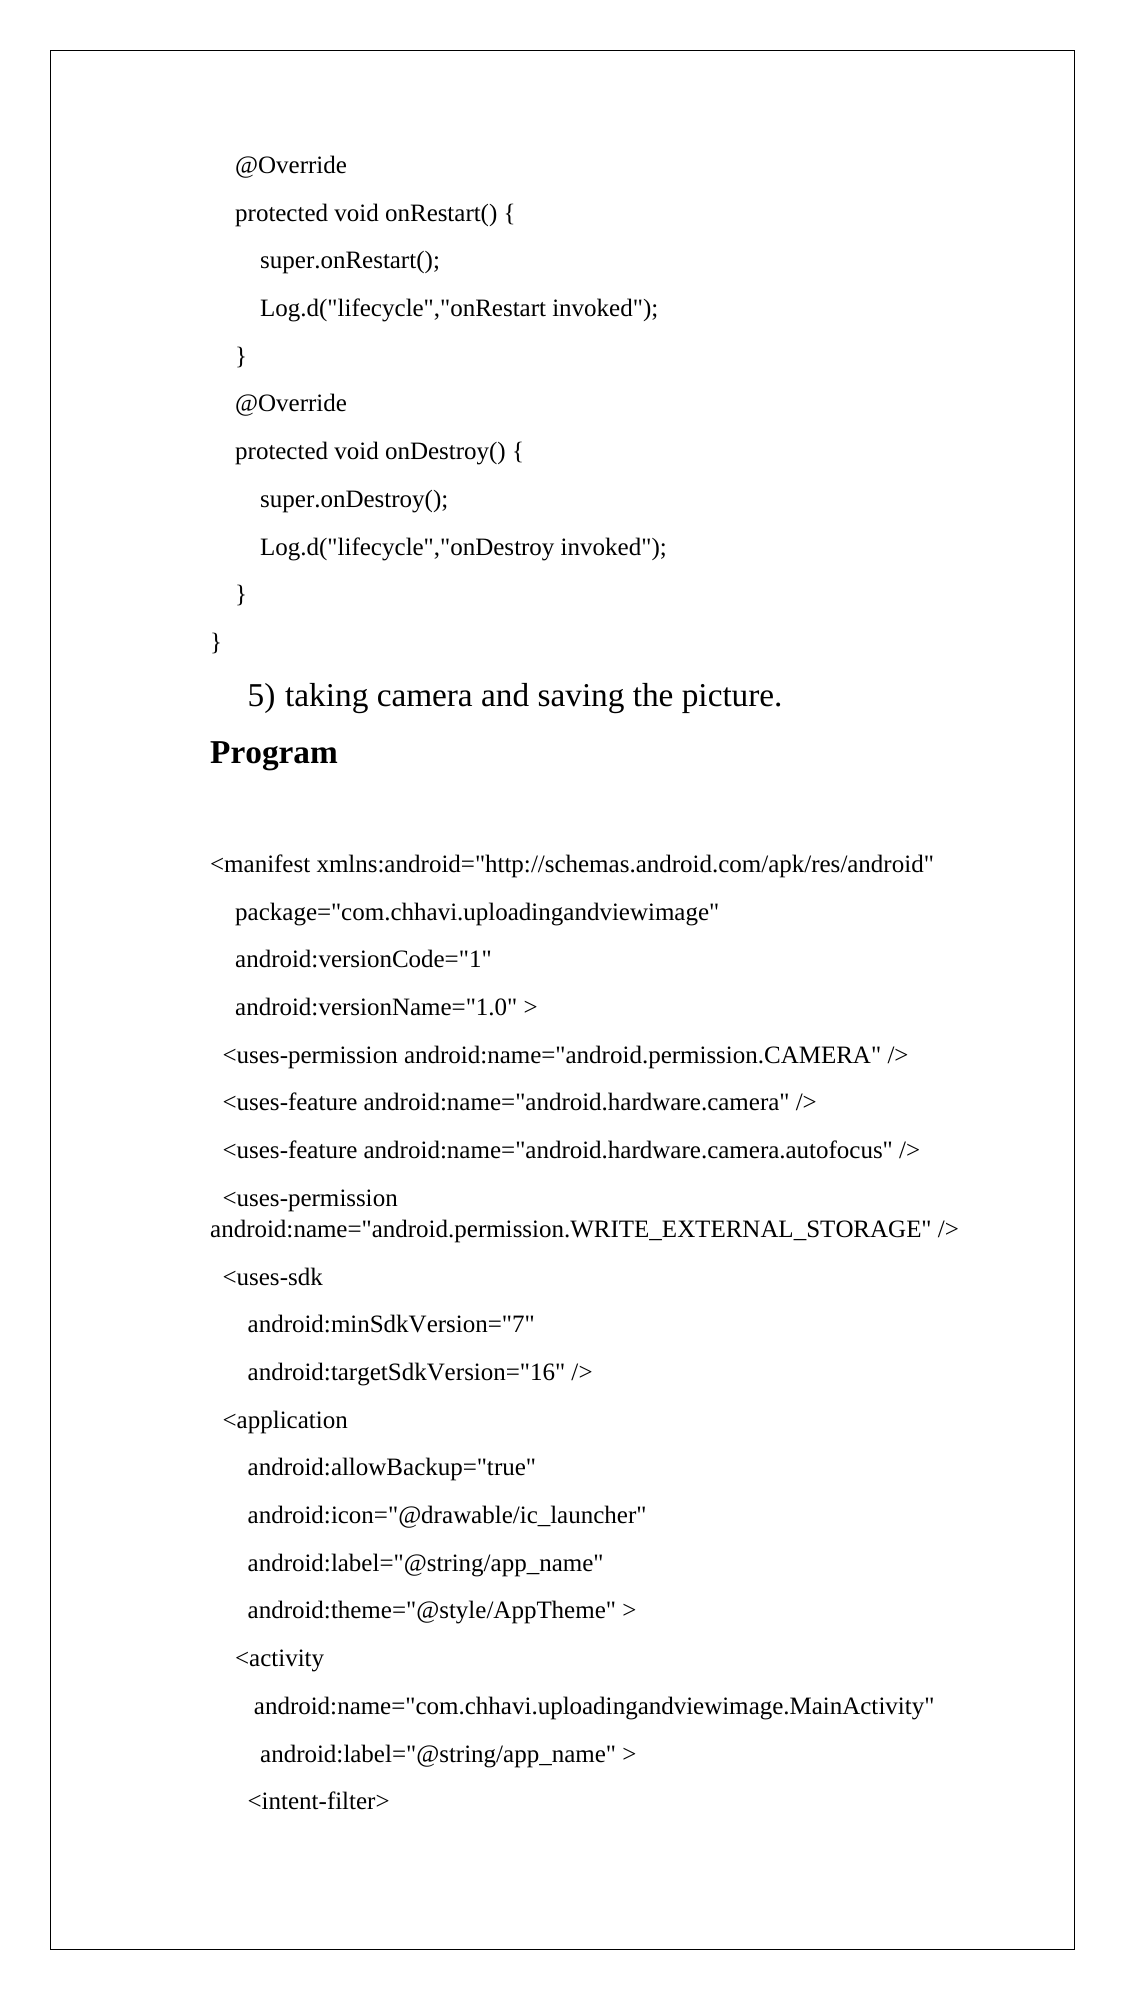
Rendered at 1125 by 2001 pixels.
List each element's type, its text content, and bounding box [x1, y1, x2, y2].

text <uses-feature android:name="android.hardware.camera.autofocus" /> [210, 1135, 1020, 1164]
text Log.d("lifecycle","onDestroy invoked"); [210, 532, 1020, 560]
text <uses-feature android:name="android.hardware.camera" /> [210, 1087, 1020, 1116]
text android:versionCode="1" [210, 944, 1020, 973]
text } [210, 341, 1020, 369]
text android:name="com.chhavi.uploadingandviewimage.MainActivity" [210, 1691, 1020, 1720]
text super.onDestroy(); [210, 484, 1020, 513]
text package="com.chhavi.uploadingandviewimage" [210, 897, 1020, 925]
text android:theme="@style/AppTheme" > [210, 1596, 1020, 1624]
text @Override [210, 150, 1020, 179]
text <uses-permission android:name="android.permission.CAMERA" /> [210, 1040, 1020, 1068]
text android:minSdkVersion="7" [210, 1309, 1020, 1338]
text <uses-permission android:name="android.permission.WRITE_EXTERNAL_STORAGE" /> [210, 1183, 1020, 1243]
text android:label="@string/app_name" [210, 1548, 1020, 1577]
text protected void onDestroy() { [210, 436, 1020, 465]
text } [210, 627, 1020, 656]
text @Override [210, 388, 1020, 417]
text android:targetSdkVersion="16" /> [210, 1357, 1020, 1386]
text <intent-filter> [210, 1786, 1020, 1815]
text android:versionName="1.0" > [210, 992, 1020, 1021]
text android:label="@string/app_name" > [210, 1739, 1020, 1767]
text <activity [210, 1643, 1020, 1672]
text Program [210, 733, 1020, 771]
text <manifest xmlns:android="http://schemas.android.com/apk/res/android" [210, 849, 1020, 878]
text protected void onRestart() { [210, 198, 1020, 226]
text super.onRestart(); [210, 245, 1020, 274]
text android:icon="@drawable/ic_launcher" [210, 1500, 1020, 1529]
text <uses-sdk [210, 1262, 1020, 1290]
text } [210, 579, 1020, 608]
list taking camera and saving the picture. [247, 675, 1020, 713]
text <application [210, 1405, 1020, 1433]
text Log.d("lifecycle","onRestart invoked"); [210, 293, 1020, 322]
text android:allowBackup="true" [210, 1452, 1020, 1481]
